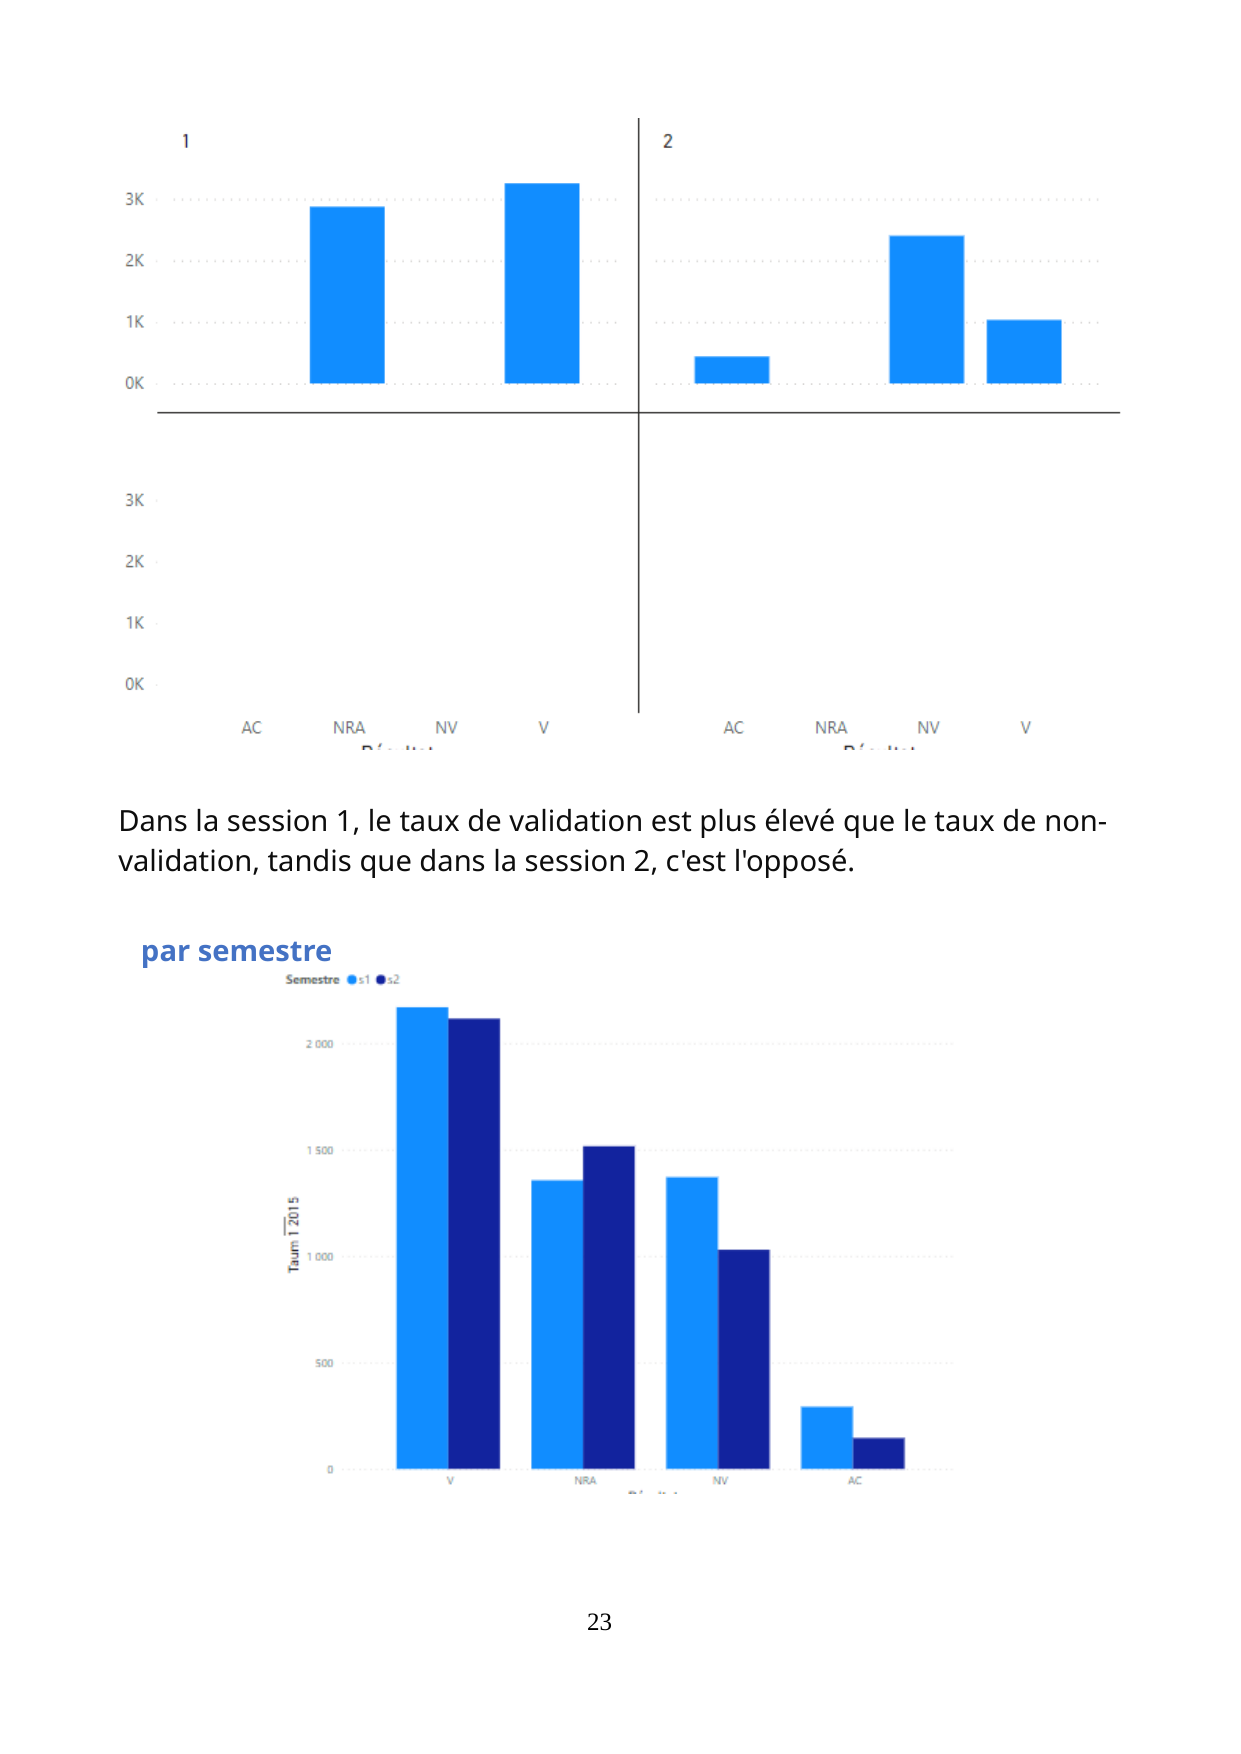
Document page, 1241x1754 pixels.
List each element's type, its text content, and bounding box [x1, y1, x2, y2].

text Dans la session 1, le taux de validation est plus élevé que le taux de non-validation, tandis que dans la session 2, c'est l'opposé. [118, 800, 1122, 880]
picture [283, 970, 957, 1494]
text par semestre [118, 931, 1122, 970]
picture [118, 118, 1123, 750]
